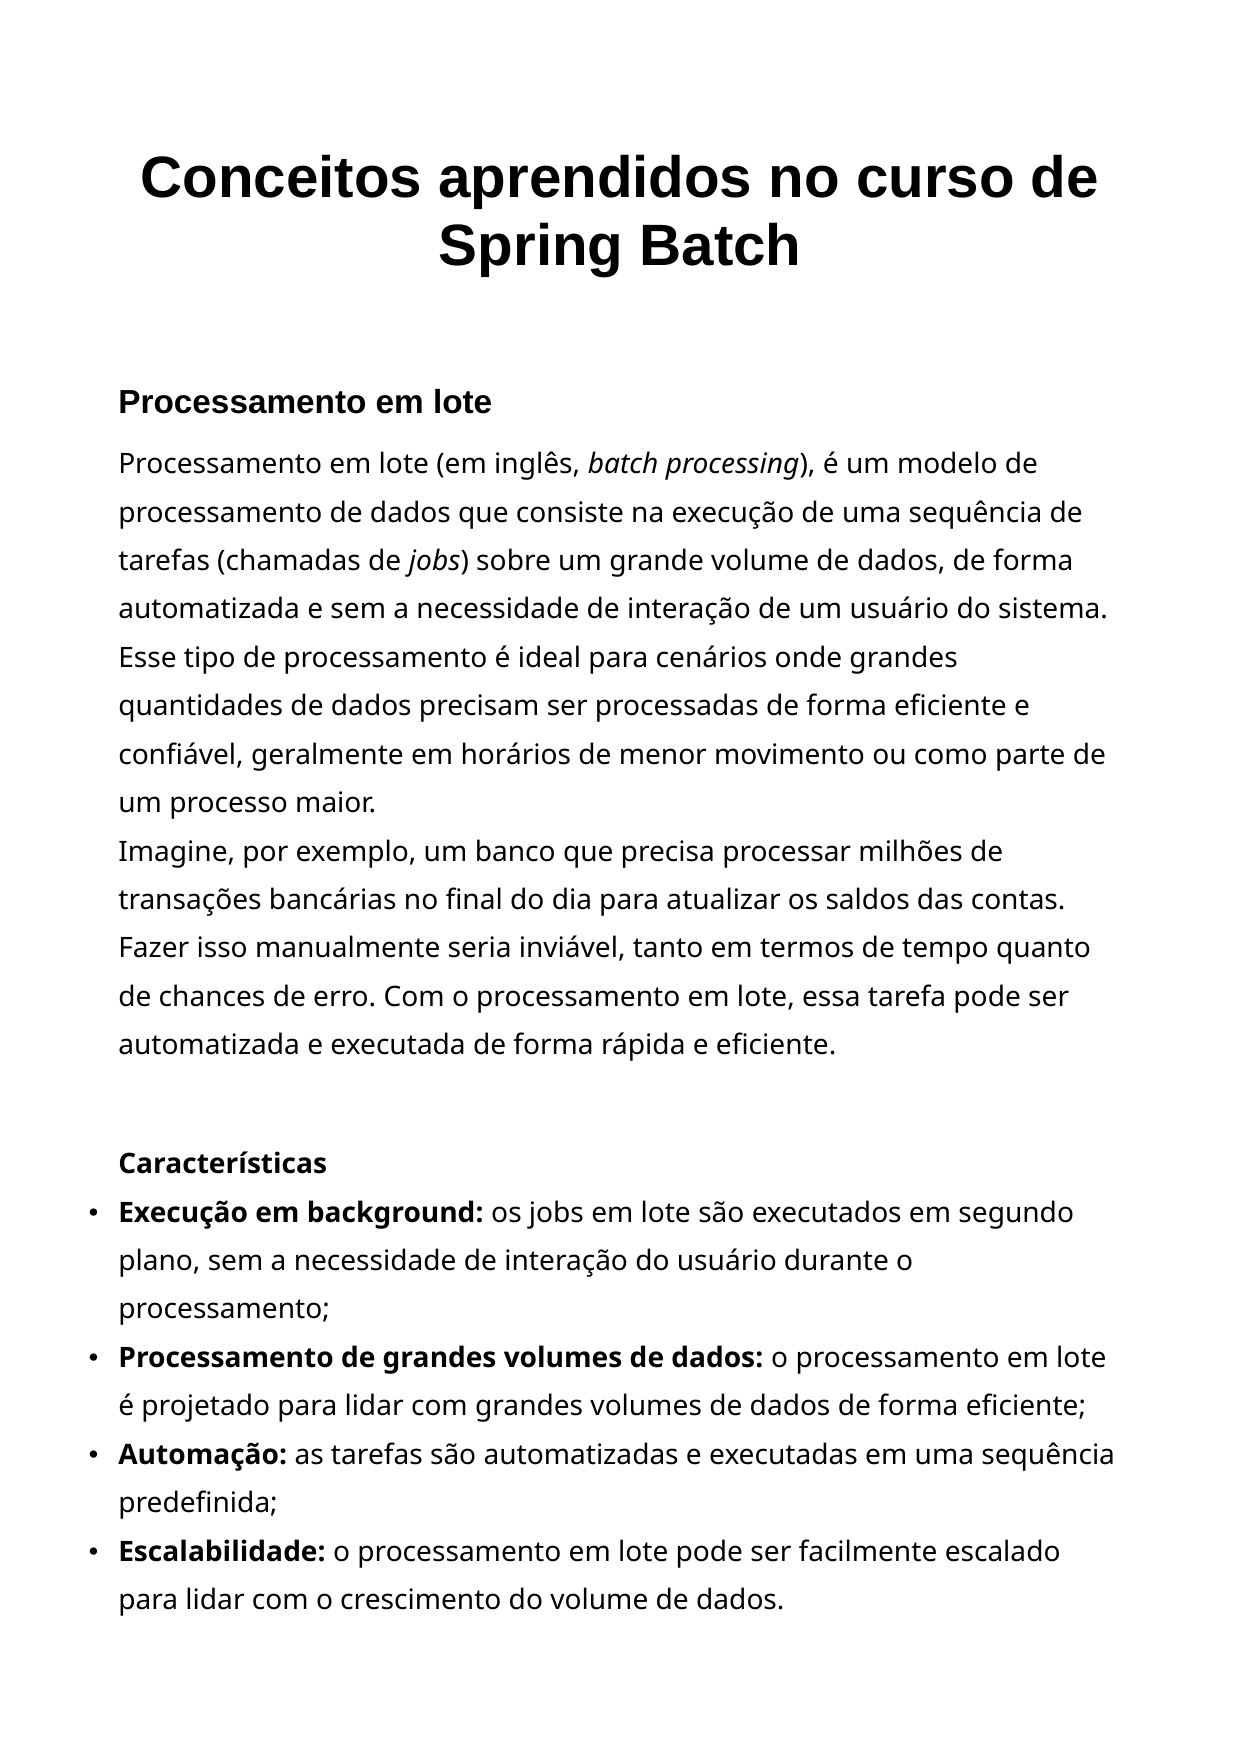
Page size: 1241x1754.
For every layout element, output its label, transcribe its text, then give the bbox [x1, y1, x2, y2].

list Execução em background: os jobs em lote são executados em segundo plano, sem a necessidade de interação do usuário durante o processamento; [118, 1182, 1122, 1327]
text Processamento em lote (em inglês, batch processing), é um modelo de processamento de dados que consiste na execução de uma sequência de tarefas (chamadas de jobs) sobre um grande volume de dados, de forma automatizada e sem a necessidade de interação de um usuário do sistema. Esse tipo de processamento é ideal para cenários onde grandes quantidades de dados precisam ser processadas de forma eficiente e confiável, geralmente em horários de menor movimento ou como parte de um processo maior. [118, 433, 1122, 821]
title Conceitos aprendidos no curso de Spring Batch [118, 143, 1122, 277]
list Escalabilidade: o processamento em lote pode ser facilmente escalado para lidar com o crescimento do volume de dados. [118, 1521, 1122, 1618]
subtitle Características [118, 1133, 1122, 1182]
subtitle Processamento em lote [118, 382, 1122, 421]
text Imagine, por exemplo, um banco que precisa processar milhões de transações bancárias no final do dia para atualizar os saldos das contas. Fazer isso manualmente seria inviável, tanto em termos de tempo quanto de chances de erro. Com o processamento em lote, essa tarefa pode ser automatizada e executada de forma rápida e eficiente. [118, 821, 1122, 1063]
list Automação: as tarefas são automatizadas e executadas em uma sequência predefinida; [118, 1424, 1122, 1521]
list Processamento de grandes volumes de dados: o processamento em lote é projetado para lidar com grandes volumes de dados de forma eficiente; [118, 1327, 1122, 1424]
